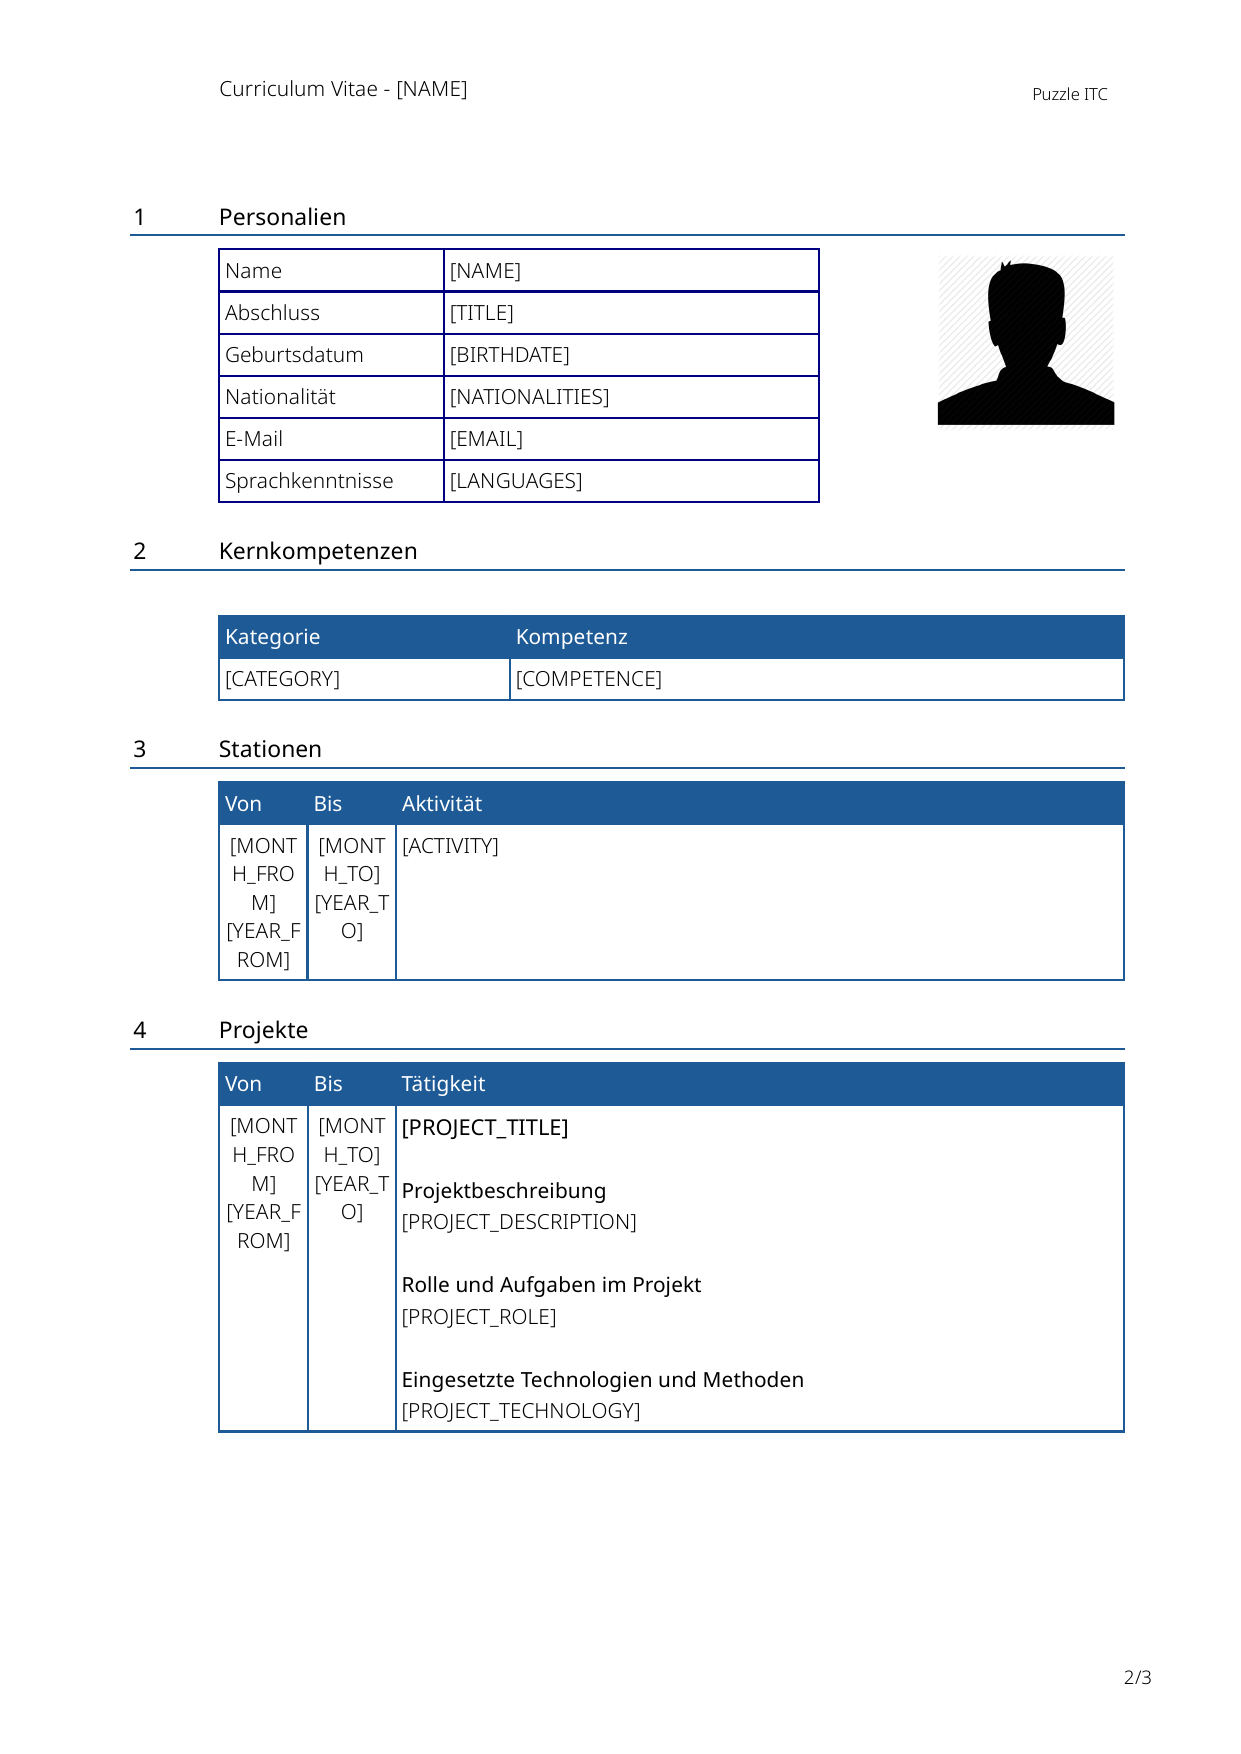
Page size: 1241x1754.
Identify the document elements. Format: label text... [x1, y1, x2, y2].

table_cell [MONTH_TO][YEAR_TO] [309, 825, 395, 979]
table_header Bis [309, 1064, 395, 1104]
table_cell [MONTH_FROM][YEAR_FROM] [220, 825, 306, 979]
table_cell [BIRTHDATE] [445, 335, 818, 374]
table_cell [MONTH_TO][YEAR_TO] [309, 1106, 395, 1430]
table_header Bis [309, 783, 395, 823]
table_cell [MONTH_FROM][YEAR_FROM] [220, 1106, 307, 1430]
table_header Name [220, 250, 443, 290]
subtitle Personalien [130, 197, 1125, 234]
table_cell Abschluss [220, 293, 443, 332]
table_cell Geburtsdatum [220, 335, 443, 374]
table_header [932, 249, 1120, 437]
subtitle Projekte [130, 1011, 1125, 1048]
table_cell [NATIONALITIES] [445, 377, 818, 417]
table_cell [CATEGORY] [220, 659, 509, 699]
table_cell [COMPETENCE] [511, 659, 1123, 699]
table_header Von [220, 1064, 307, 1104]
table_header Kompetenz [511, 617, 1123, 657]
table_header Tätigkeit [397, 1064, 1123, 1104]
table_cell [PROJECT_TITLE] Projektbeschreibung [PROJECT_DESCRIPTION] Rolle und Aufgaben im Projekt [PROJECT_ROLE] Eingesetzte Technologien und Methoden [PROJECT_TECHNOLOGY] [397, 1106, 1123, 1430]
table_header Kategorie [220, 617, 509, 657]
table_header [NAME] [445, 250, 818, 290]
table_cell Nationalität [220, 377, 443, 417]
table_cell [EMAIL] [445, 419, 818, 459]
table_cell E-Mail [220, 419, 443, 459]
subtitle Kernkompetenzen [130, 532, 1125, 569]
subtitle Stationen [130, 730, 1125, 767]
table_cell [LANGUAGES] [445, 461, 818, 501]
table_header Aktivität [397, 783, 1123, 823]
table_cell [TITLE] [445, 293, 818, 332]
table_cell [ACTIVITY] [397, 825, 1123, 979]
table_cell Sprachkenntnisse [220, 461, 443, 501]
table_header Von [220, 783, 306, 823]
picture [937, 254, 1115, 431]
